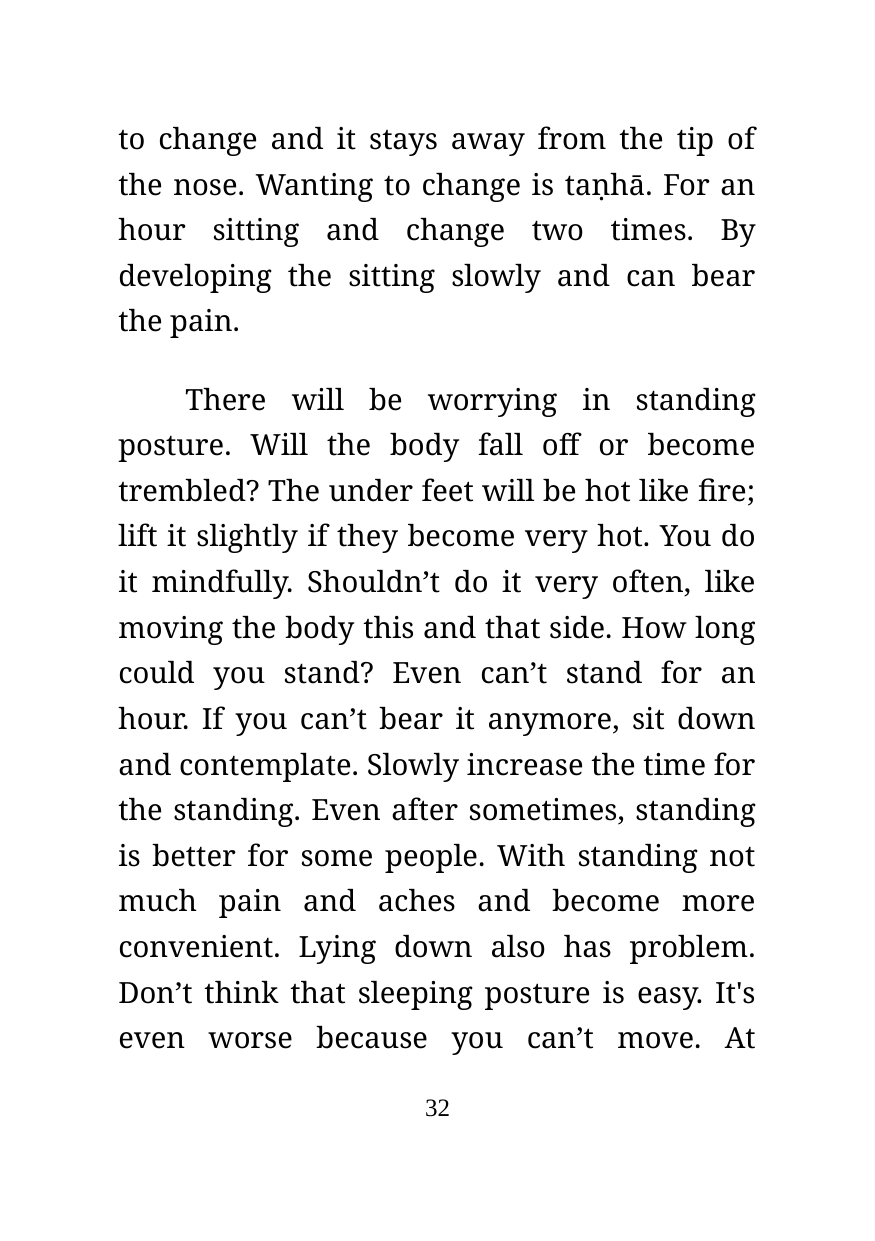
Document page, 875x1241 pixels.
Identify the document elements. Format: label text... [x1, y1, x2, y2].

text There will be worrying in standing posture. Will the body fall off or become trembled? The under feet will be hot like fire; lift it slightly if they become very hot. You do it mindfully. Shouldn’t do it very often, like moving the body this and that side. How long could you stand? Even can’t stand for an hour. If you can’t bear it anymore, sit down and contemplate. Slowly increase the time for the standing. Even after sometimes, standing is better for some people. With standing not much pain and aches and become more convenient. Lying down also has problem. Don’t think that sleeping posture is easy. It's even worse because you can’t move. At [118, 379, 756, 1057]
text to change and it stays away from the tip of the nose. Wanting to change is taṇhā. For an hour sitting and change two times. By developing the sitting slowly and can bear the pain. [118, 118, 756, 340]
